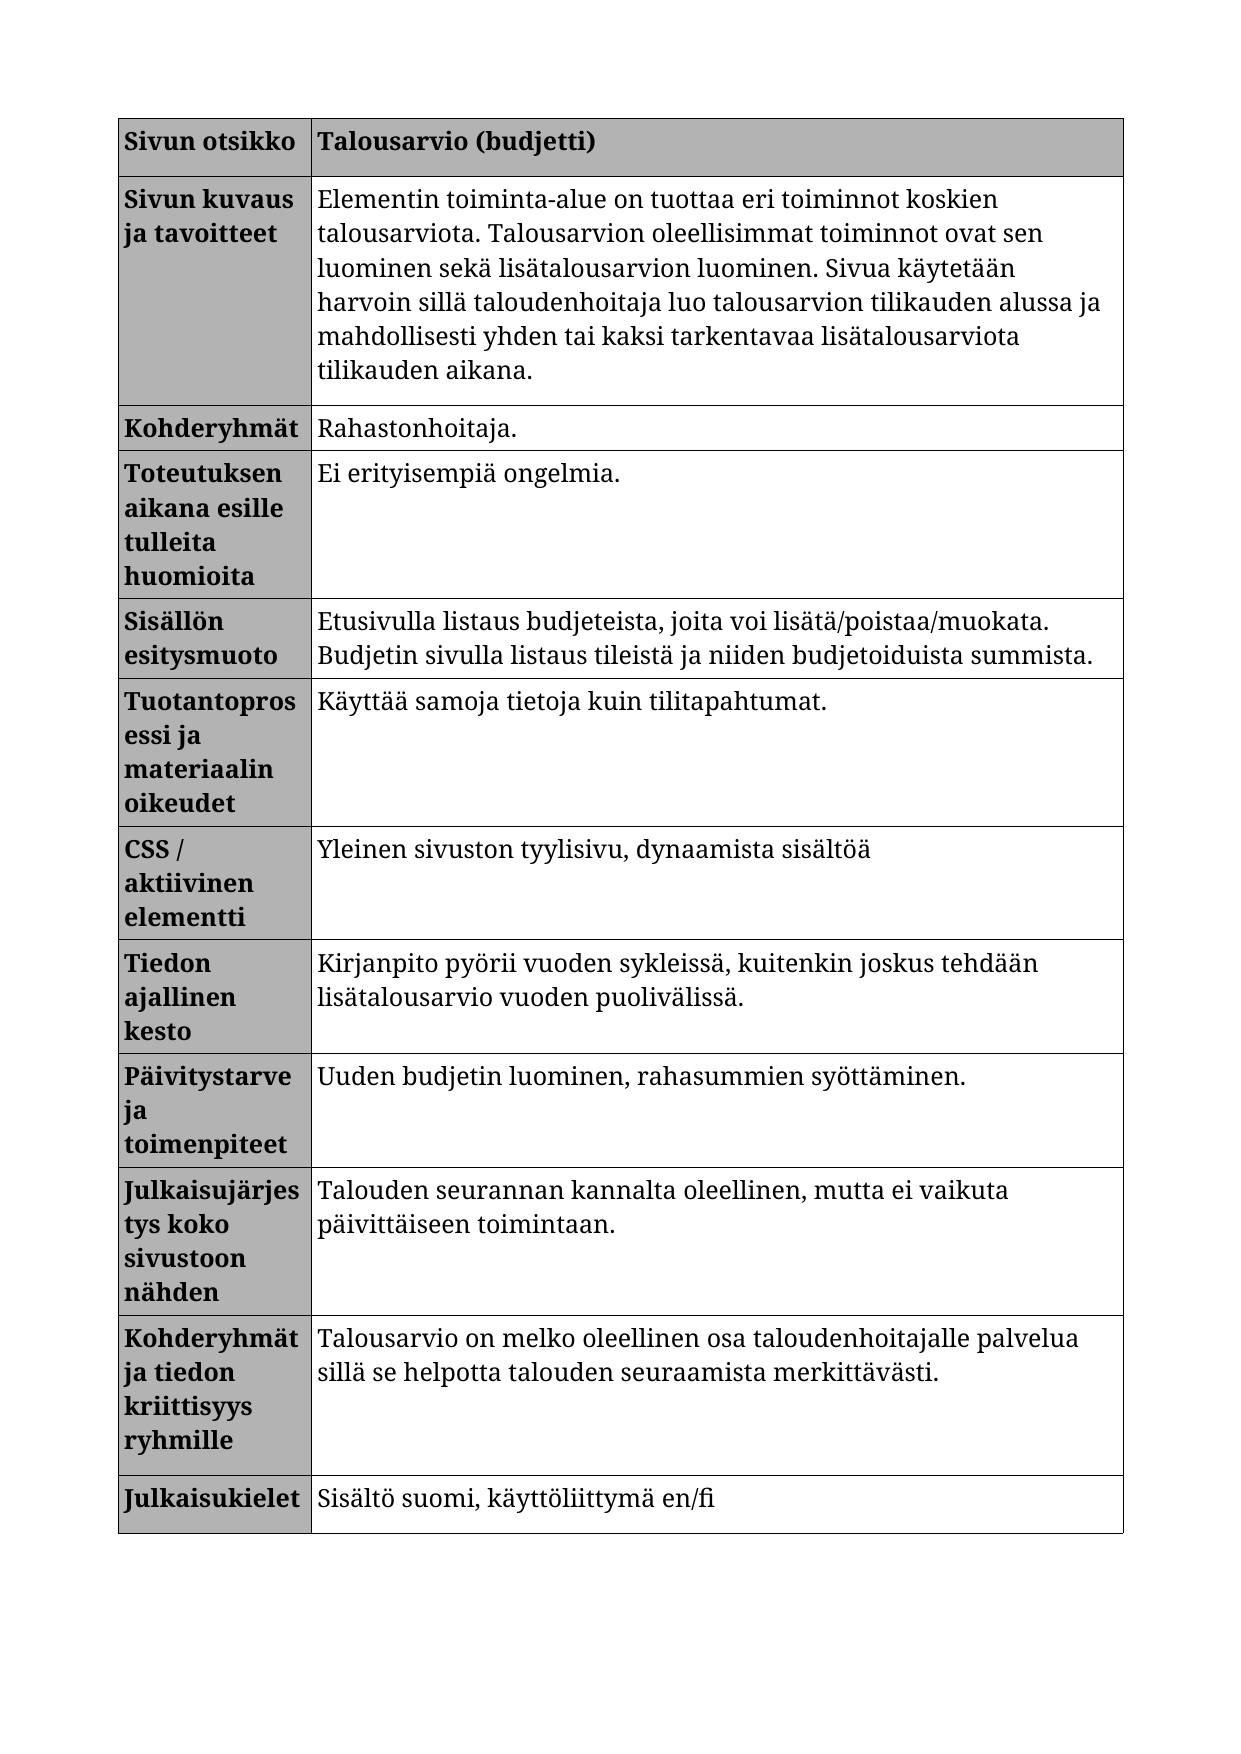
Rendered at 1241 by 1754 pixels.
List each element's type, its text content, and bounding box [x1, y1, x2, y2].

table_cell Käyttää samoja tietoja kuin tilitapahtumat. [312, 679, 1123, 826]
table_cell Toteutuksen aikana esille tulleita huomioita [119, 451, 311, 598]
table_cell Rahastonhoitaja. [312, 406, 1123, 450]
table_cell Julkaisujärjestys koko sivustoon nähden [119, 1168, 311, 1315]
table_cell Julkaisukielet [119, 1476, 311, 1533]
table_header Sivun otsikko [119, 119, 311, 176]
table_cell Elementin toiminta-alue on tuottaa eri toiminnot koskien talousarviota. Talousarvion oleellisimmat toiminnot ovat sen luominen sekä lisätalousarvion luominen. Sivua käytetään harvoin sillä taloudenhoitaja luo talousarvion tilikauden alussa ja mahdollisesti yhden tai kaksi tarkentavaa lisätalousarviota tilikauden aikana. [312, 177, 1123, 405]
table_cell Talouden seurannan kannalta oleellinen, mutta ei vaikuta päivittäiseen toimintaan. [312, 1168, 1123, 1315]
table_cell Etusivulla listaus budjeteista, joita voi lisätä/poistaa/muokata. Budjetin sivulla listaus tileistä ja niiden budjetoiduista summista. [312, 599, 1123, 678]
table_cell Uuden budjetin luominen, rahasummien syöttäminen. [312, 1054, 1123, 1167]
table_cell Päivitystarve ja toimenpiteet [119, 1054, 311, 1167]
table_cell Kohderyhmät ja tiedon kriittisyys ryhmille [119, 1316, 311, 1475]
table_cell Sivun kuvaus ja tavoitteet [119, 177, 311, 405]
table_cell Sisältö suomi, käyttöliittymä en/fi [312, 1476, 1123, 1533]
table_header Talousarvio (budjetti) [312, 119, 1123, 176]
table_cell Sisällön esitysmuoto [119, 599, 311, 678]
table_cell Kirjanpito pyörii vuoden sykleissä, kuitenkin joskus tehdään lisätalousarvio vuoden puolivälissä. [312, 940, 1123, 1053]
table_cell Kohderyhmät [119, 406, 311, 450]
table_cell Yleinen sivuston tyylisivu, dynaamista sisältöä [312, 827, 1123, 939]
table_cell Ei erityisempiä ongelmia. [312, 451, 1123, 598]
table_cell CSS / aktiivinen elementti [119, 827, 311, 939]
table_cell Talousarvio on melko oleellinen osa taloudenhoitajalle palvelua sillä se helpotta talouden seuraamista merkittävästi. [312, 1316, 1123, 1475]
table_cell Tiedon ajallinen kesto [119, 940, 311, 1053]
table_cell Tuotantoprosessi ja materiaalin oikeudet [119, 679, 311, 826]
